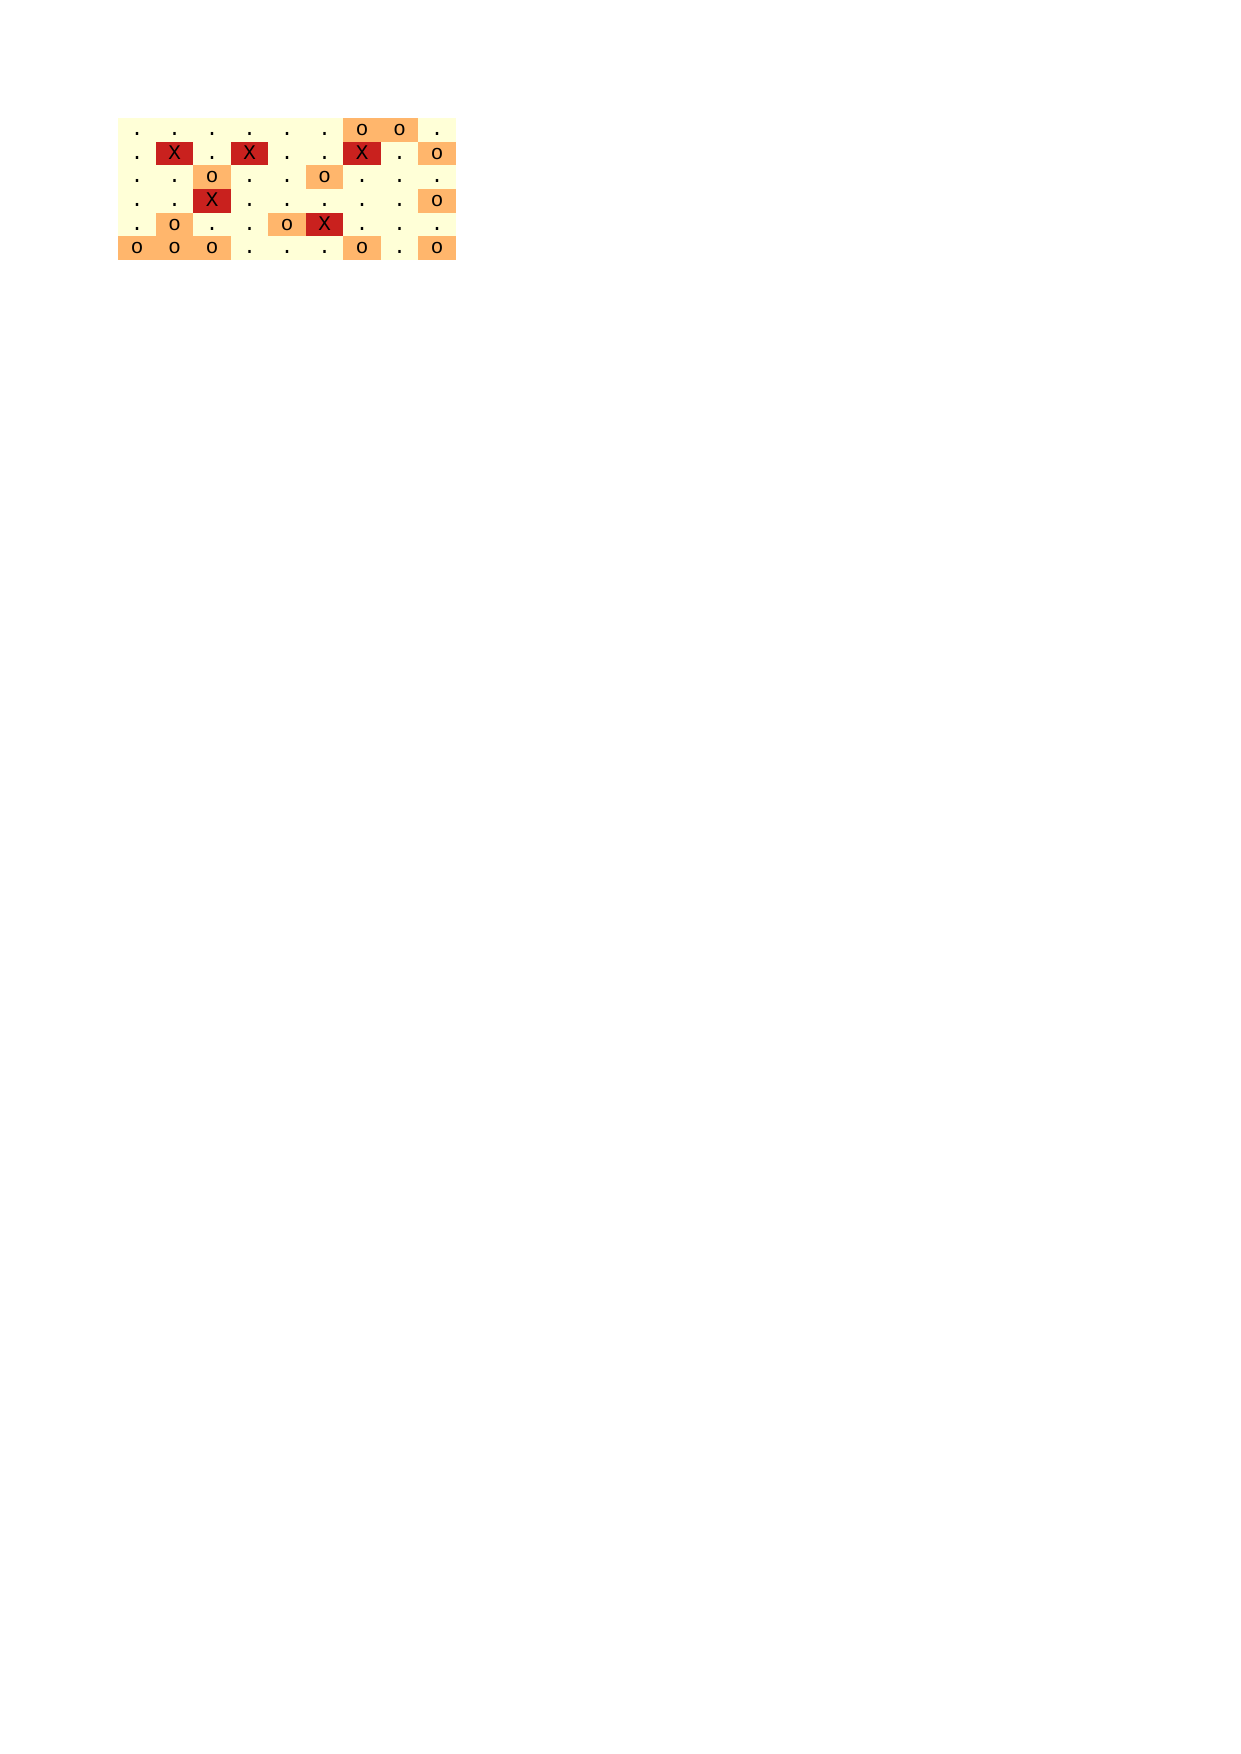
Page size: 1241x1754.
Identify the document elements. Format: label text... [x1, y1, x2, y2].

text . X . X . . X . o [118, 142, 1122, 165]
text . . X . . . . . o [118, 189, 1122, 213]
text . . . . . . o o . [118, 118, 1122, 142]
text . . o . . o . . . [118, 165, 1122, 189]
text . o . . o X . . . [118, 213, 1122, 236]
text o o o . . . o . o [118, 236, 1122, 260]
